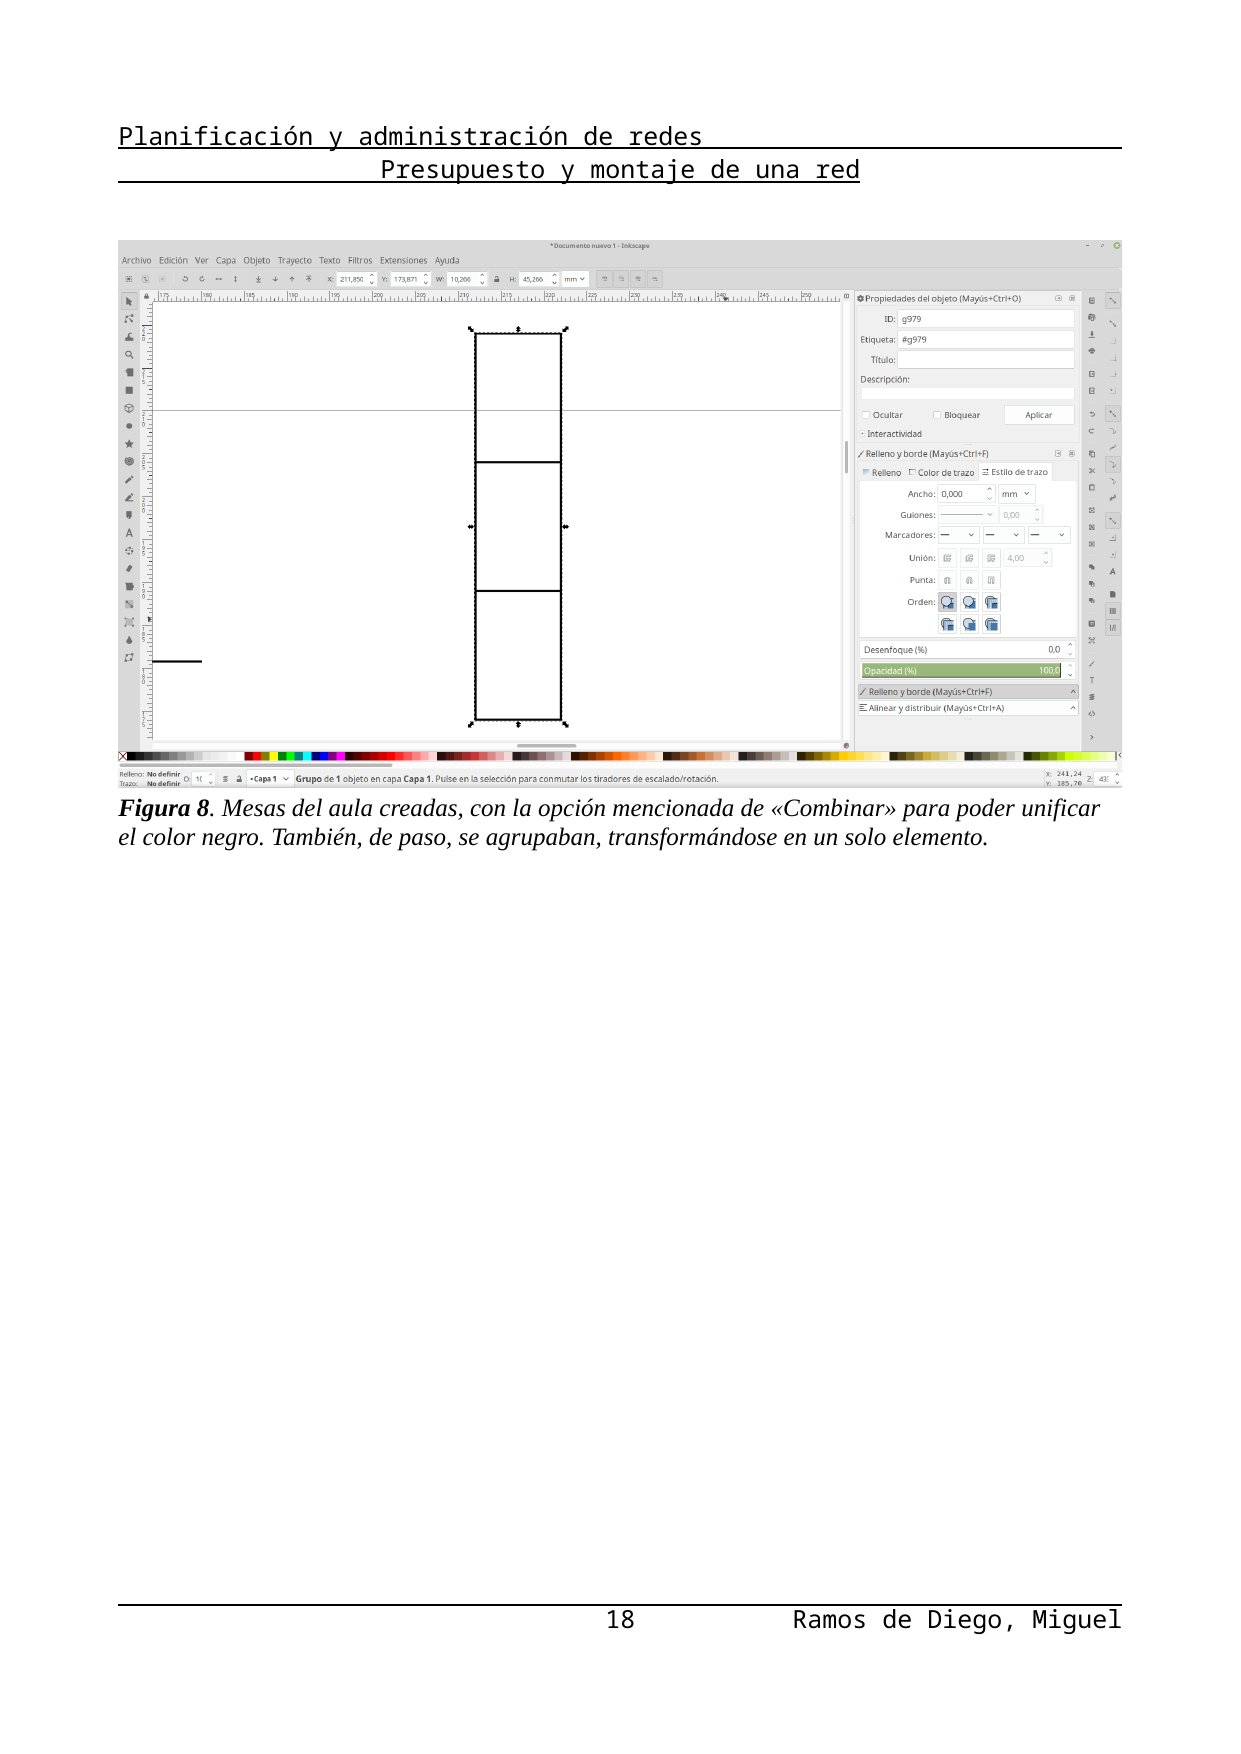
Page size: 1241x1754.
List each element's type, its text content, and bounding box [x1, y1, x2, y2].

picture [118, 240, 1123, 788]
text Figura 8. Mesas del aula creadas, con la opción mencionada de «Combinar» para poder unificar el color negro. También, de paso, se agrupaban, transformándose en un solo elemento. [118, 788, 1122, 850]
